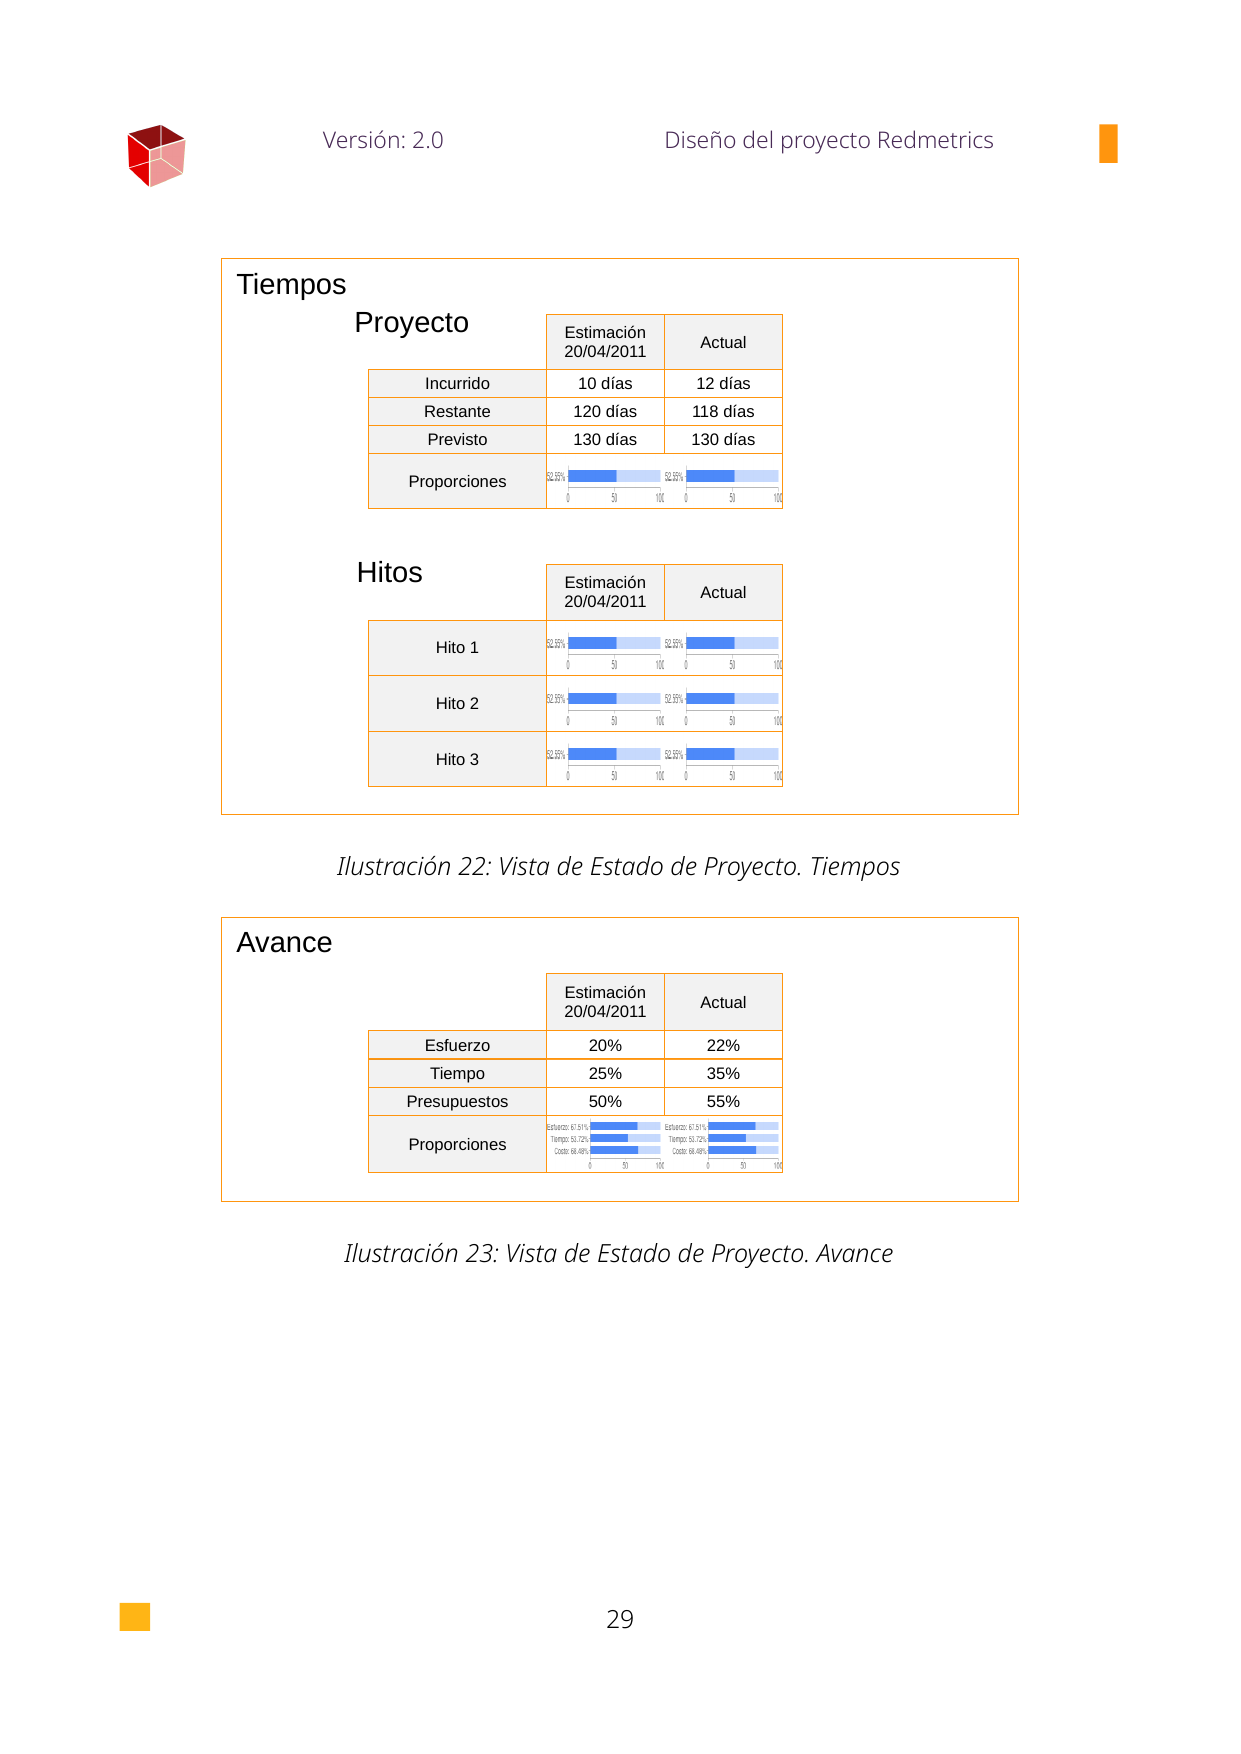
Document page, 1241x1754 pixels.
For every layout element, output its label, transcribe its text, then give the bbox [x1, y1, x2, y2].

table_cell Carlos Parra Camargo [547, 1088, 664, 1115]
text Ilustración 22: Vista de Estado de Proyecto. Tiempos [221, 815, 1019, 883]
picture [123, 123, 189, 189]
picture [547, 732, 782, 786]
picture [547, 1116, 782, 1172]
table_cell [547, 370, 664, 397]
picture [547, 454, 782, 508]
picture [547, 676, 782, 731]
table_cell Carlos Parra Camargo [665, 1088, 782, 1115]
table_cell Carlos Parra Camargo [547, 1031, 664, 1058]
table_cell Carlos Parra Camargo [547, 1060, 664, 1087]
table_cell Carlos Parra Camargo [665, 1031, 782, 1058]
table_cell [665, 426, 782, 453]
table_cell [547, 426, 664, 453]
picture [547, 621, 782, 675]
table_cell Carlos Parra Camargo [665, 1060, 782, 1087]
table_cell [665, 398, 782, 425]
table_cell [665, 370, 782, 397]
text Ilustración 22: Vista de Estado de Proyecto. Tiempos [222, 271, 1018, 814]
text Ilustración 23: Vista de Estado de Proyecto. Avance [222, 930, 1018, 1201]
table_cell [547, 398, 664, 425]
text Ilustración 23: Vista de Estado de Proyecto. Avance [221, 1202, 1019, 1269]
